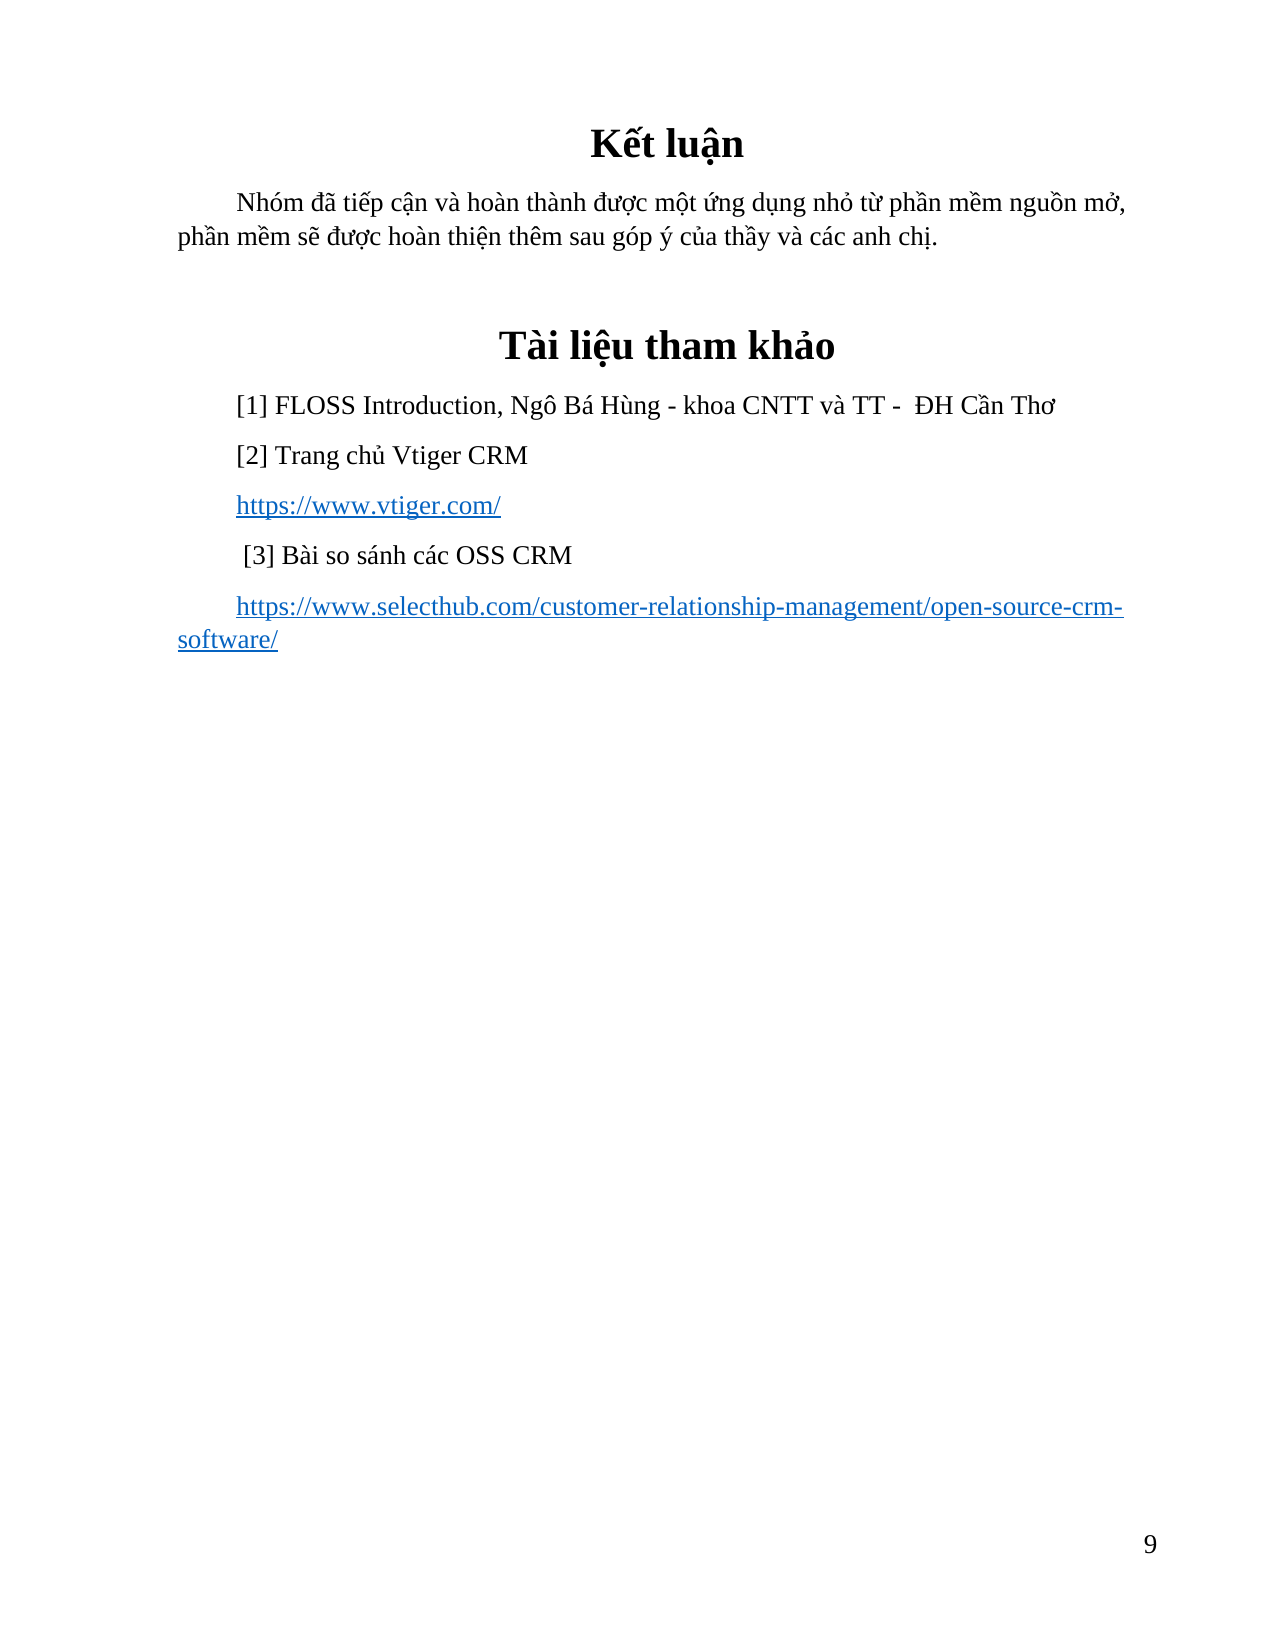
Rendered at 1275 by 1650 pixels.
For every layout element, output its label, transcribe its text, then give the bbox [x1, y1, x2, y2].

subtitle Kết luận [177, 118, 1157, 166]
text https://www.selecthub.com/customer-relationship-management/open-source-crm-software/ [177, 589, 1157, 654]
subtitle Tài liệu tham khảo [177, 320, 1157, 368]
text [2] Trang chủ Vtiger CRM [177, 439, 1157, 470]
text Nhóm đã tiếp cận và hoàn thành được một ứng dụng nhỏ từ phần mềm nguồn mở, phần mềm sẽ được hoàn thiện thêm sau góp ý của thầy và các anh chị. [177, 186, 1157, 251]
text https://www.vtiger.com/ [177, 489, 1157, 520]
text [3] Bài so sánh các OSS CRM [177, 539, 1157, 571]
text [1] FLOSS Introduction, Ngô Bá Hùng - khoa CNTT và TT - ĐH Cần Thơ [177, 389, 1157, 420]
